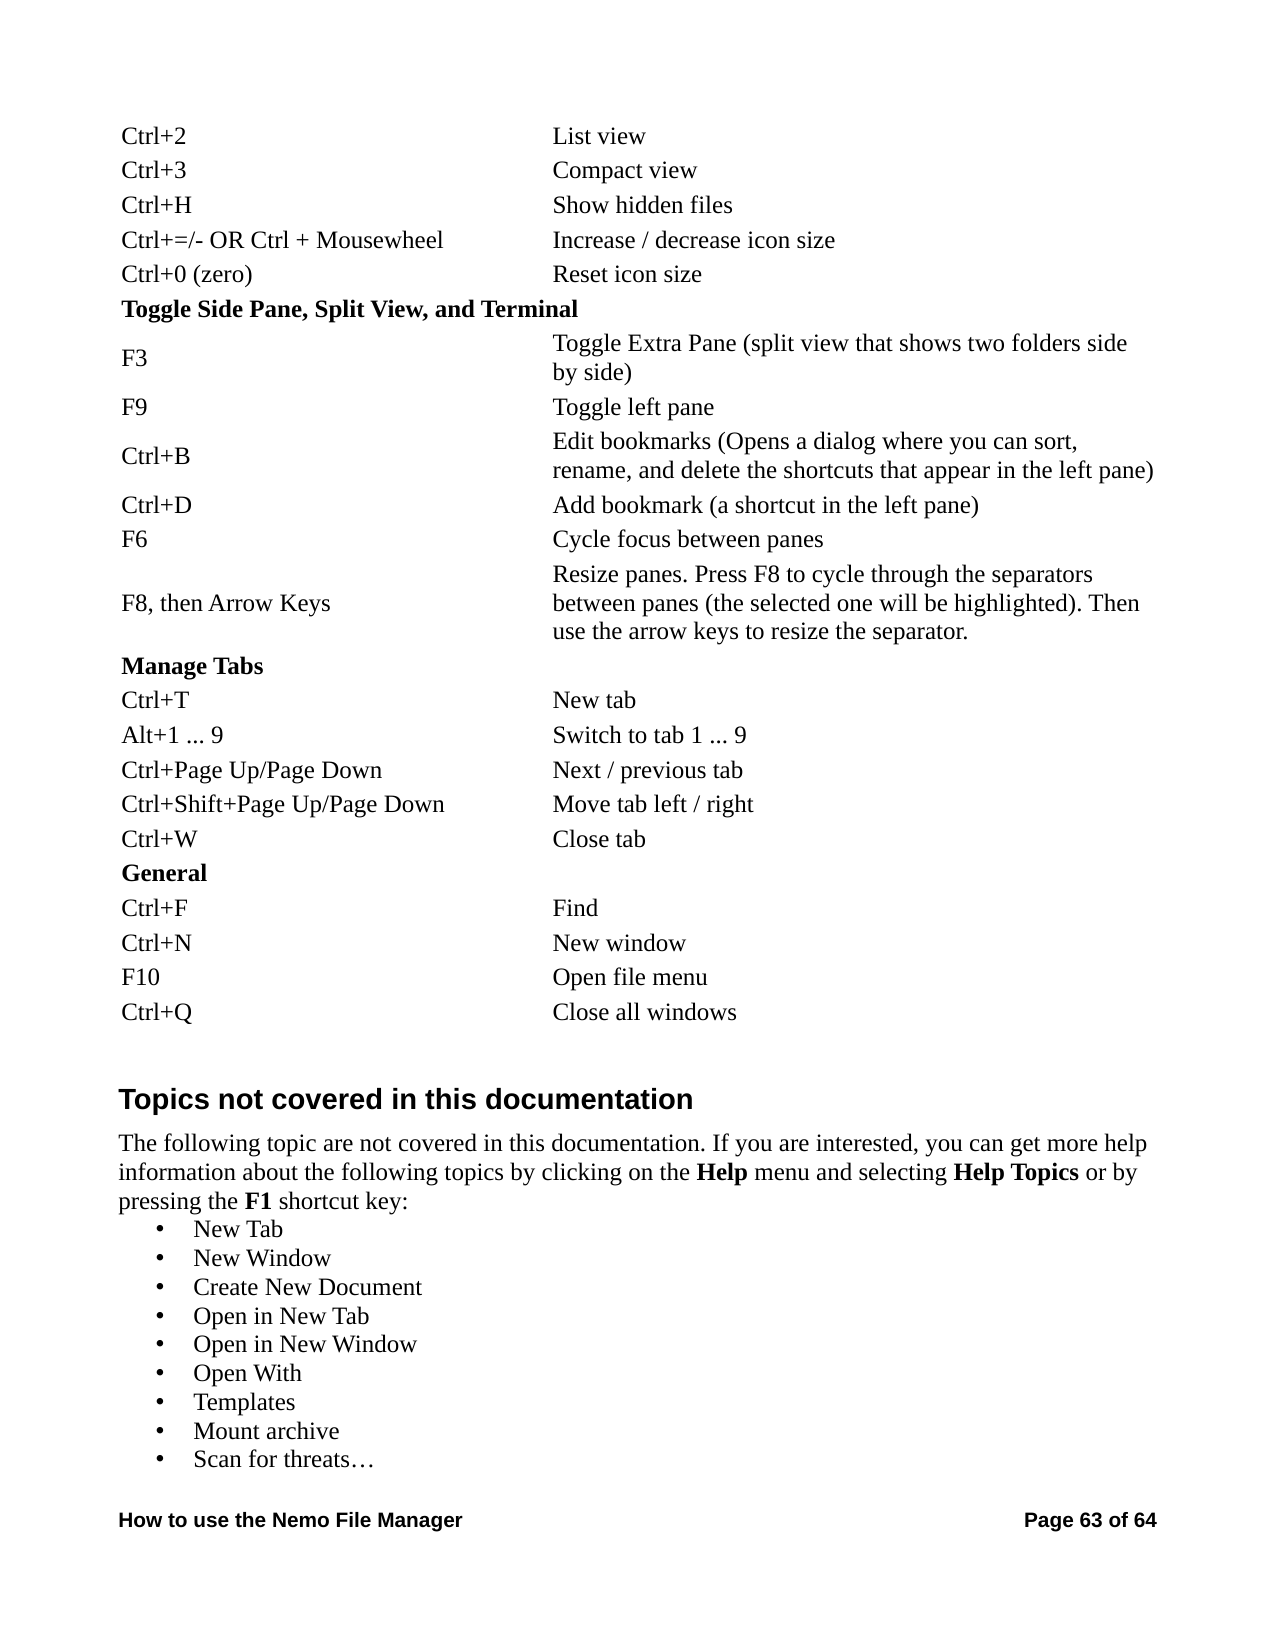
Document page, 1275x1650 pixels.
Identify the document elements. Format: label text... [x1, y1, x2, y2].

table_cell Ctrl+Shift+Page Up/Page Down [118, 786, 549, 821]
table_cell F6 [118, 521, 549, 556]
table_cell Alt+1 ... 9 [118, 717, 549, 752]
table_cell Move tab left / right [549, 786, 1159, 821]
table_cell Ctrl+Q [118, 994, 549, 1028]
table_cell Close tab [549, 821, 1159, 856]
table_cell Ctrl+H [118, 187, 549, 222]
table_cell Ctrl+T [118, 683, 549, 717]
table_cell F9 [118, 389, 549, 423]
list Open in New Tab [156, 1301, 1157, 1329]
table_cell Ctrl+N [118, 925, 549, 959]
table_cell Ctrl+0 (zero) [118, 256, 549, 291]
table_cell F8, then Arrow Keys [118, 556, 549, 648]
table_cell Resize panes. Press F8 to cycle through the separators between panes (the selected one will be highlighted). Then use the arrow keys to resize the separator. [549, 556, 1157, 648]
table_cell Toggle left pane [549, 389, 1157, 423]
table_cell Add bookmark (a shortcut in the left pane) [549, 487, 1157, 521]
list Mount archive [156, 1416, 1157, 1444]
table_cell Compact view [549, 153, 1159, 187]
table_cell New tab [549, 683, 1159, 717]
list Templates [156, 1387, 1157, 1416]
table_cell F10 [118, 959, 549, 994]
table_cell Next / previous tab [549, 752, 1159, 786]
table_cell Ctrl+W [118, 821, 549, 856]
table_cell Edit bookmarks (Opens a dialog where you can sort, rename, and delete the shortcuts that appear in the left pane) [549, 424, 1157, 487]
table_cell Find [549, 890, 1159, 925]
table_cell Switch to tab 1 ... 9 [549, 717, 1159, 752]
table_cell Ctrl+3 [118, 153, 549, 187]
table_cell List view [549, 118, 1159, 153]
list New Tab [156, 1214, 1157, 1243]
table_cell Toggle Extra Pane (split view that shows two folders side by side) [549, 326, 1157, 389]
table_cell F3 [118, 326, 549, 389]
table_cell Close all windows [549, 994, 1159, 1028]
table_cell Ctrl+Page Up/Page Down [118, 752, 549, 786]
list Scan for threats… [156, 1444, 1157, 1473]
subtitle Topics not covered in this documentation [118, 1082, 1157, 1116]
table_cell New window [549, 925, 1159, 959]
list Create New Document [156, 1272, 1157, 1301]
list Open in New Window [156, 1329, 1157, 1358]
table_cell Ctrl+D [118, 487, 549, 521]
table_cell Cycle focus between panes [549, 521, 1157, 556]
list Open With [156, 1358, 1157, 1387]
text The following topic are not covered in this documentation. If you are interested, you can get more help information about the following topics by clicking on the Help menu and selecting Help Topics or by pressing the F1 shortcut key: [118, 1128, 1157, 1214]
table_cell Reset icon size [549, 256, 1159, 291]
table_cell Ctrl+2 [118, 118, 549, 153]
table_cell Increase / decrease icon size [549, 222, 1159, 256]
table_header Toggle Side Pane, Split View, and Terminal [118, 291, 1157, 326]
table_cell Open file menu [549, 959, 1159, 994]
table_header Manage Tabs [118, 648, 1159, 683]
table_cell Ctrl+B [118, 424, 549, 487]
table_header General [118, 856, 1159, 890]
list New Window [156, 1243, 1157, 1272]
table_cell Show hidden files [549, 187, 1159, 222]
table_cell Ctrl+=/- OR Ctrl + Mousewheel [118, 222, 549, 256]
table_cell Ctrl+F [118, 890, 549, 925]
